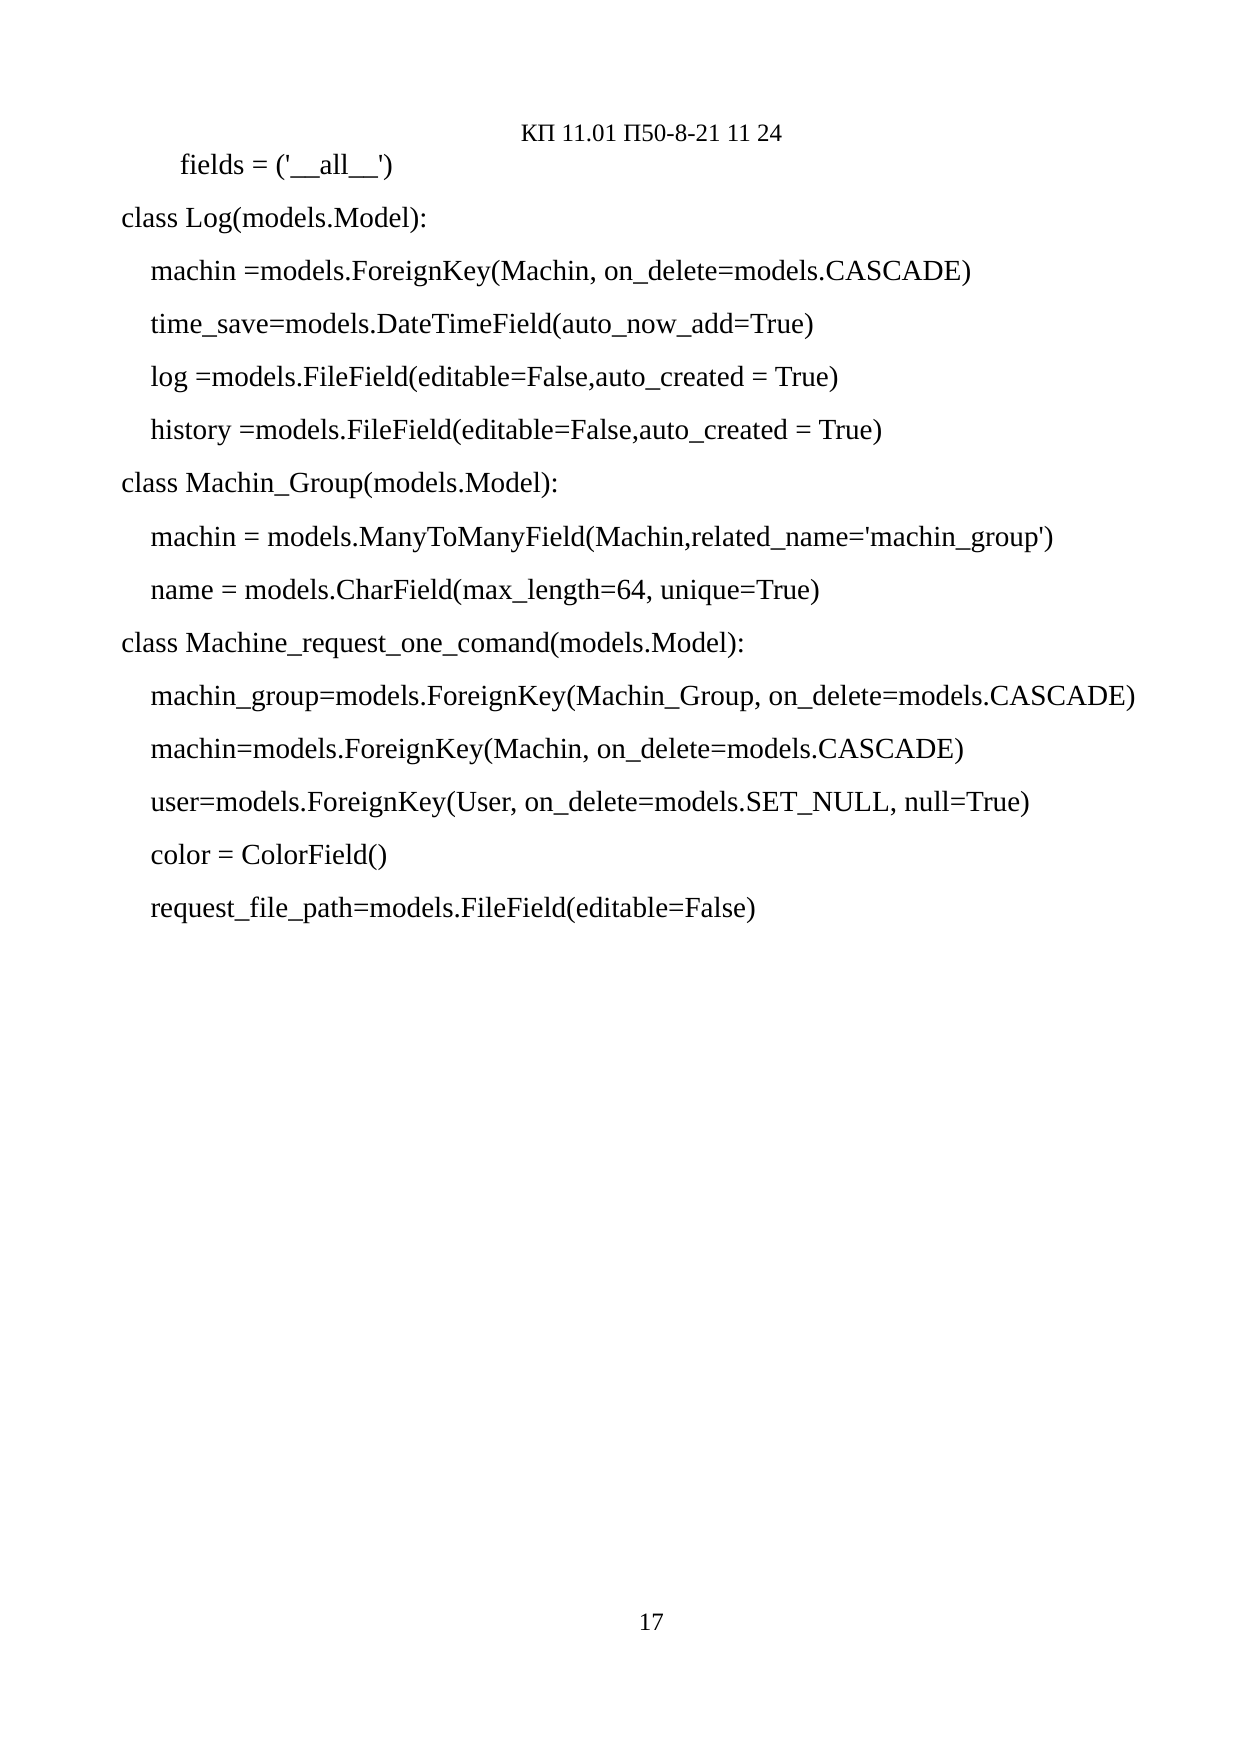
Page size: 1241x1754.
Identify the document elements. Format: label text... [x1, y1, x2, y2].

text class Machine_request_one_comand(models.Model): [121, 625, 1181, 658]
text machin =models.ForeignKey(Machin, on_delete=models.CASCADE) [121, 253, 1181, 287]
text log =models.FileField(editable=False,auto_created = True) [121, 359, 1181, 393]
text fields = ('__all__') [121, 147, 1181, 180]
text class Machin_Group(models.Model): [121, 466, 1181, 499]
text name = models.CharField(max_length=64, unique=True) [121, 572, 1181, 605]
text machin = models.ManyToManyField(Machin,related_name='machin_group') [121, 519, 1181, 552]
text class Log(models.Model): [121, 200, 1181, 233]
text machin_group=models.ForeignKey(Machin_Group, on_delete=models.CASCADE) [121, 678, 1181, 712]
text time_save=models.DateTimeField(auto_now_add=True) [121, 306, 1181, 340]
text history =models.FileField(editable=False,auto_created = True) [121, 412, 1181, 446]
text machin=models.ForeignKey(Machin, on_delete=models.CASCADE) [121, 731, 1181, 765]
text request_file_path=models.FileField(editable=False) [121, 891, 1181, 924]
text user=models.ForeignKey(User, on_delete=models.SET_NULL, null=True) [121, 784, 1181, 818]
text color = ColorField() [121, 837, 1181, 871]
